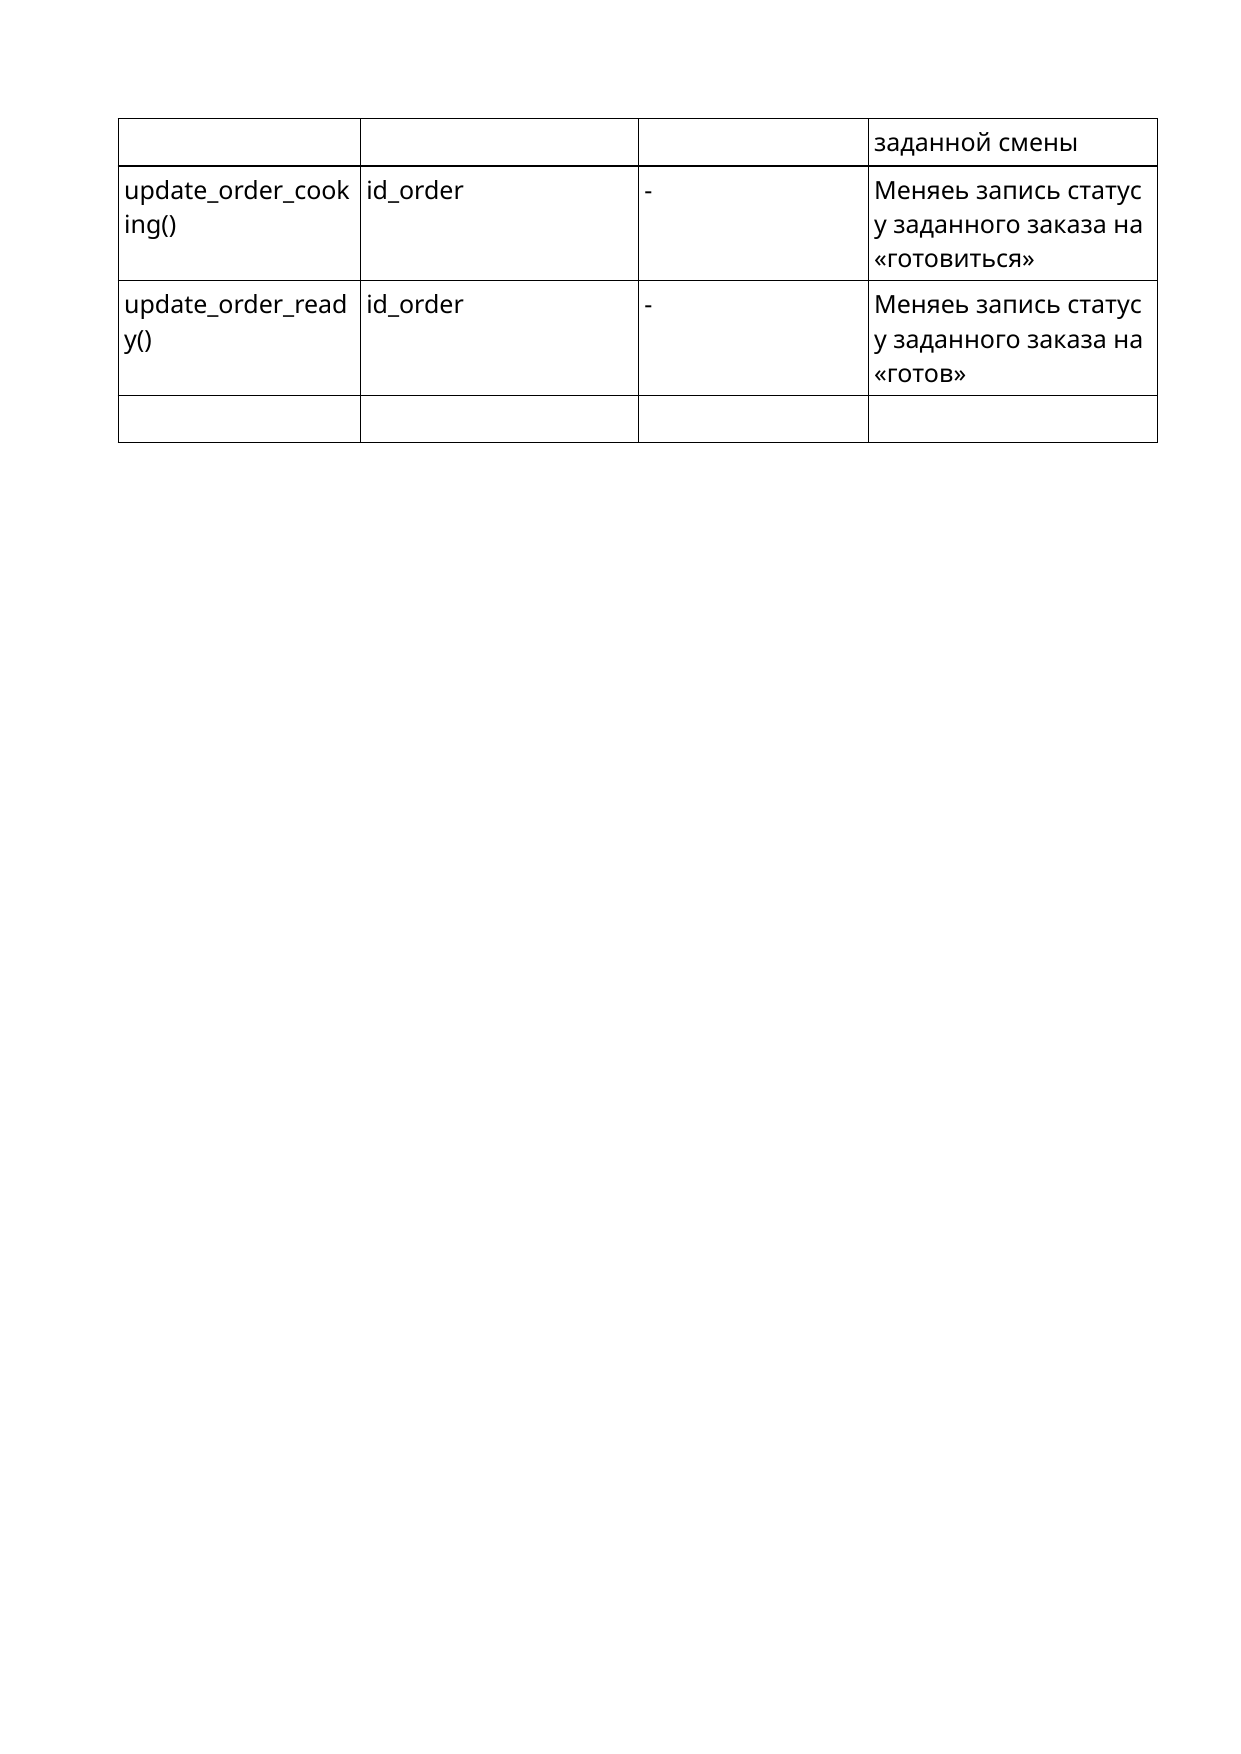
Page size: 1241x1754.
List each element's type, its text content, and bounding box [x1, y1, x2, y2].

table_cell [869, 396, 1157, 442]
table_header id_order [361, 167, 638, 280]
table_cell Меняеь запись статус у заданного заказа на «готов» [869, 281, 1157, 395]
table_header - [639, 167, 868, 280]
table_cell [639, 396, 868, 442]
table_cell [119, 396, 360, 442]
table_cell - [639, 281, 868, 395]
table_header update_order_cooking() [119, 167, 360, 280]
table_cell [361, 396, 638, 442]
table_cell [639, 119, 868, 165]
table_header Меняеь запись статус у заданного заказа на «готовиться» [869, 167, 1157, 280]
table_cell id_order [361, 281, 638, 395]
table_cell [119, 119, 360, 165]
table_cell update_order_ready() [119, 281, 360, 395]
table_cell заданной смены [869, 119, 1157, 165]
table_cell [361, 119, 638, 165]
